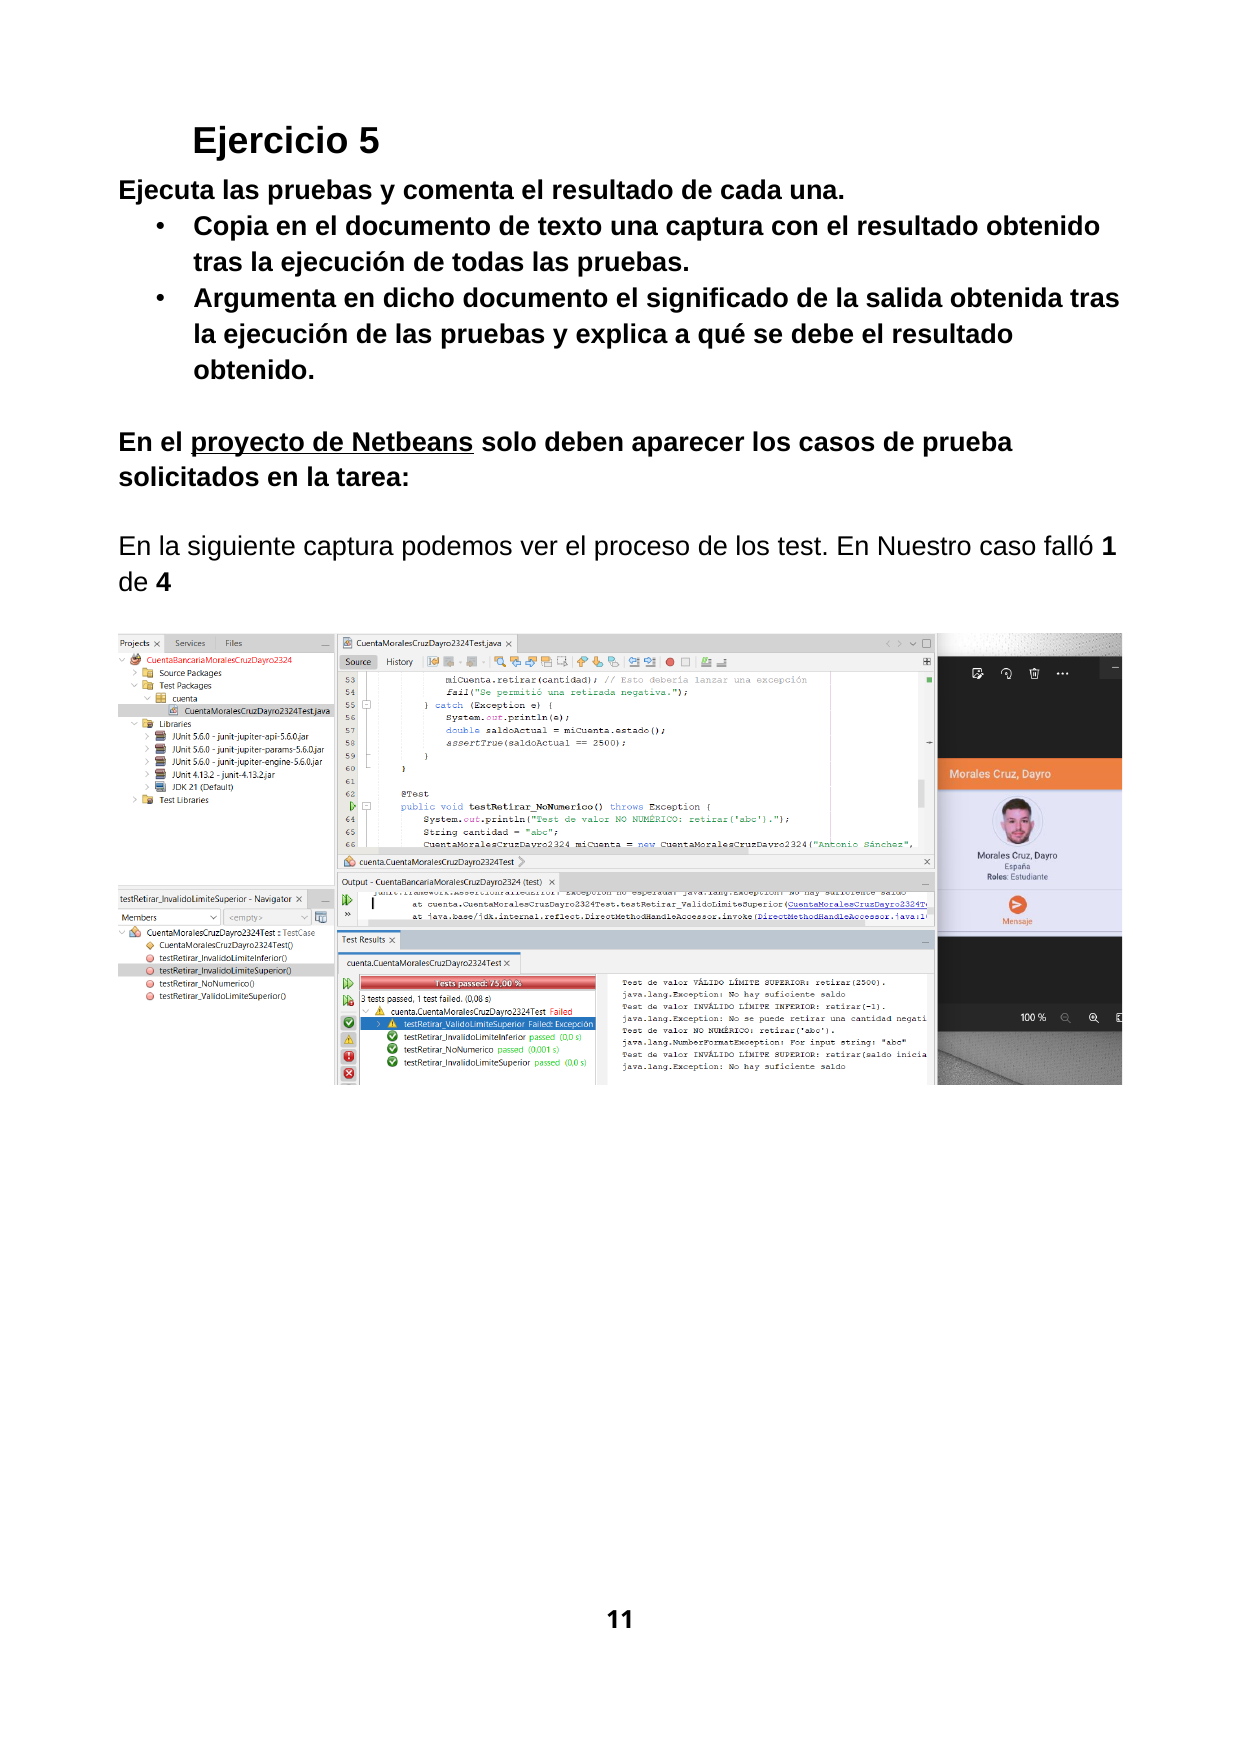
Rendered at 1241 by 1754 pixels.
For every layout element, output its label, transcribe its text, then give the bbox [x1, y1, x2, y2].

text Ejecuta las pruebas y comenta el resultado de cada una. [118, 174, 1122, 205]
list Copia en el documento de texto una captura con el resultado obtenido tras la ejecución de todas las pruebas. [156, 210, 1122, 277]
picture [118, 633, 1123, 1085]
list Argumenta en dicho documento el significado de la salida obtenida tras la ejecución de las pruebas y explica a qué se debe el resultado obtenido. [156, 282, 1122, 385]
text En el proyecto de Netbeans solo deben aparecer los casos de prueba solicitados en la tarea: [118, 389, 1122, 493]
text En la siguiente captura podemos ver el proceso de los test. En Nuestro caso falló 1 de 4 [118, 530, 1122, 598]
subtitle Ejercicio 5 [118, 118, 1122, 161]
